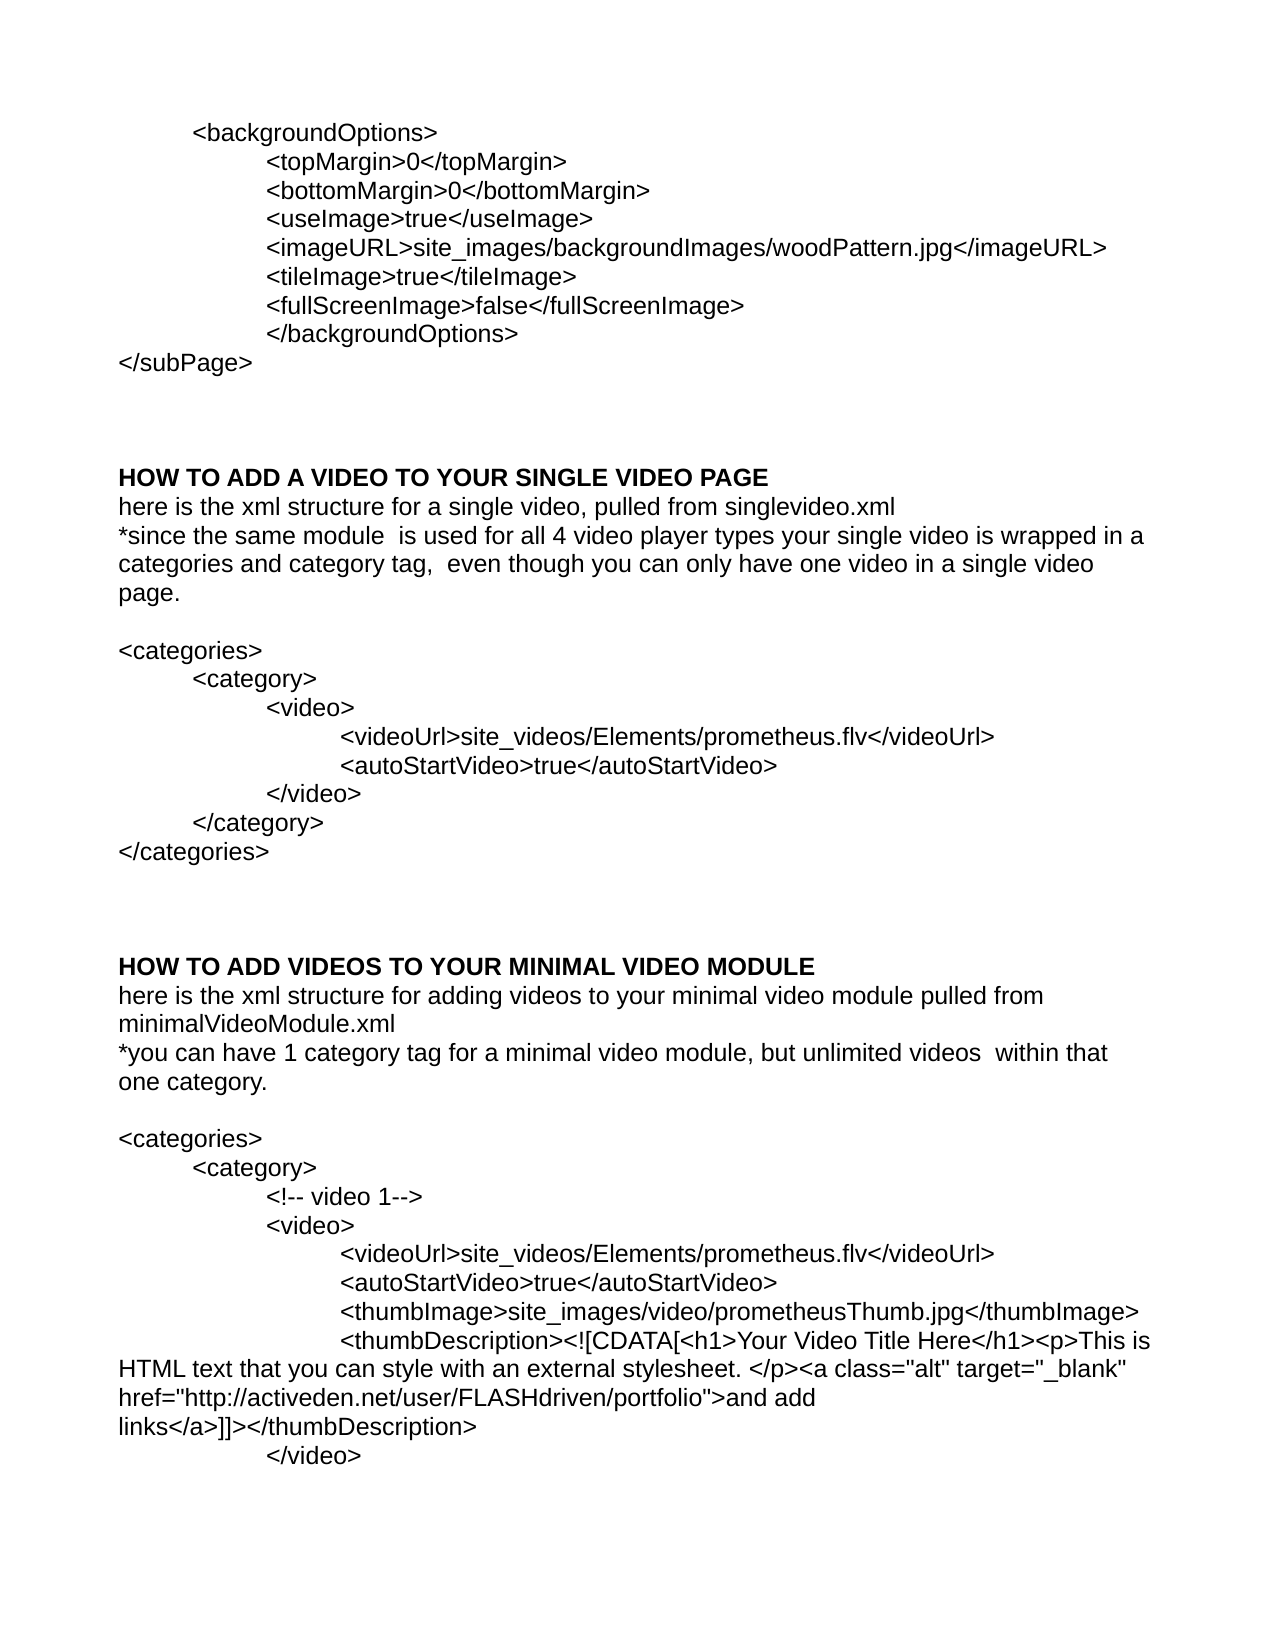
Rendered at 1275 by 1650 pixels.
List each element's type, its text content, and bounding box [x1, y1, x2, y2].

text <imageURL>site_images/backgroundImages/woodPattern.jpg</imageURL> [118, 233, 1157, 262]
text </subPage> [118, 348, 1157, 377]
text </video> [118, 779, 1157, 808]
text <topMargin>0</topMargin> [118, 147, 1157, 176]
text HOW TO ADD A VIDEO TO YOUR SINGLE VIDEO PAGE [118, 463, 1157, 492]
text <video> [118, 693, 1157, 722]
text <video> [118, 1211, 1157, 1239]
text *since the same module is used for all 4 video player types your single video is wrapped in a categories and category tag, even though you can only have one video in a single video page. [118, 521, 1157, 607]
text here is the xml structure for adding videos to your minimal video module pulled from minimalVideoModule.xml [118, 981, 1157, 1038]
text <category> [118, 664, 1157, 693]
text HOW TO ADD VIDEOS TO YOUR MINIMAL VIDEO MODULE [118, 952, 1157, 981]
text <fullScreenImage>false</fullScreenImage> [118, 291, 1157, 319]
text </category> [118, 808, 1157, 837]
text <videoUrl>site_videos/Elements/prometheus.flv</videoUrl> [118, 722, 1157, 751]
text </video> [118, 1441, 1157, 1469]
text <useImage>true</useImage> [118, 204, 1157, 233]
text <autoStartVideo>true</autoStartVideo> [118, 751, 1157, 779]
text <!-- video 1--> [118, 1182, 1157, 1211]
text </categories> [118, 837, 1157, 866]
text <backgroundOptions> [118, 118, 1157, 147]
text <autoStartVideo>true</autoStartVideo> [118, 1268, 1157, 1297]
text *you can have 1 category tag for a minimal video module, but unlimited videos within that one category. [118, 1038, 1157, 1096]
text <thumbDescription><![CDATA[<h1>Your Video Title Here</h1><p>This is HTML text that you can style with an external stylesheet. </p><a class="alt" target="_blank" href="http://activeden.net/user/FLASHdriven/portfolio">and add links</a>]]></thumbDescription> [118, 1326, 1157, 1441]
text <categories> [118, 1124, 1157, 1153]
text </backgroundOptions> [118, 319, 1157, 348]
text <category> [118, 1153, 1157, 1182]
text <thumbImage>site_images/video/prometheusThumb.jpg</thumbImage> [118, 1297, 1157, 1326]
text <bottomMargin>0</bottomMargin> [118, 176, 1157, 204]
text <tileImage>true</tileImage> [118, 262, 1157, 291]
text here is the xml structure for a single video, pulled from singlevideo.xml [118, 492, 1157, 521]
text <categories> [118, 636, 1157, 664]
text <videoUrl>site_videos/Elements/prometheus.flv</videoUrl> [118, 1239, 1157, 1268]
